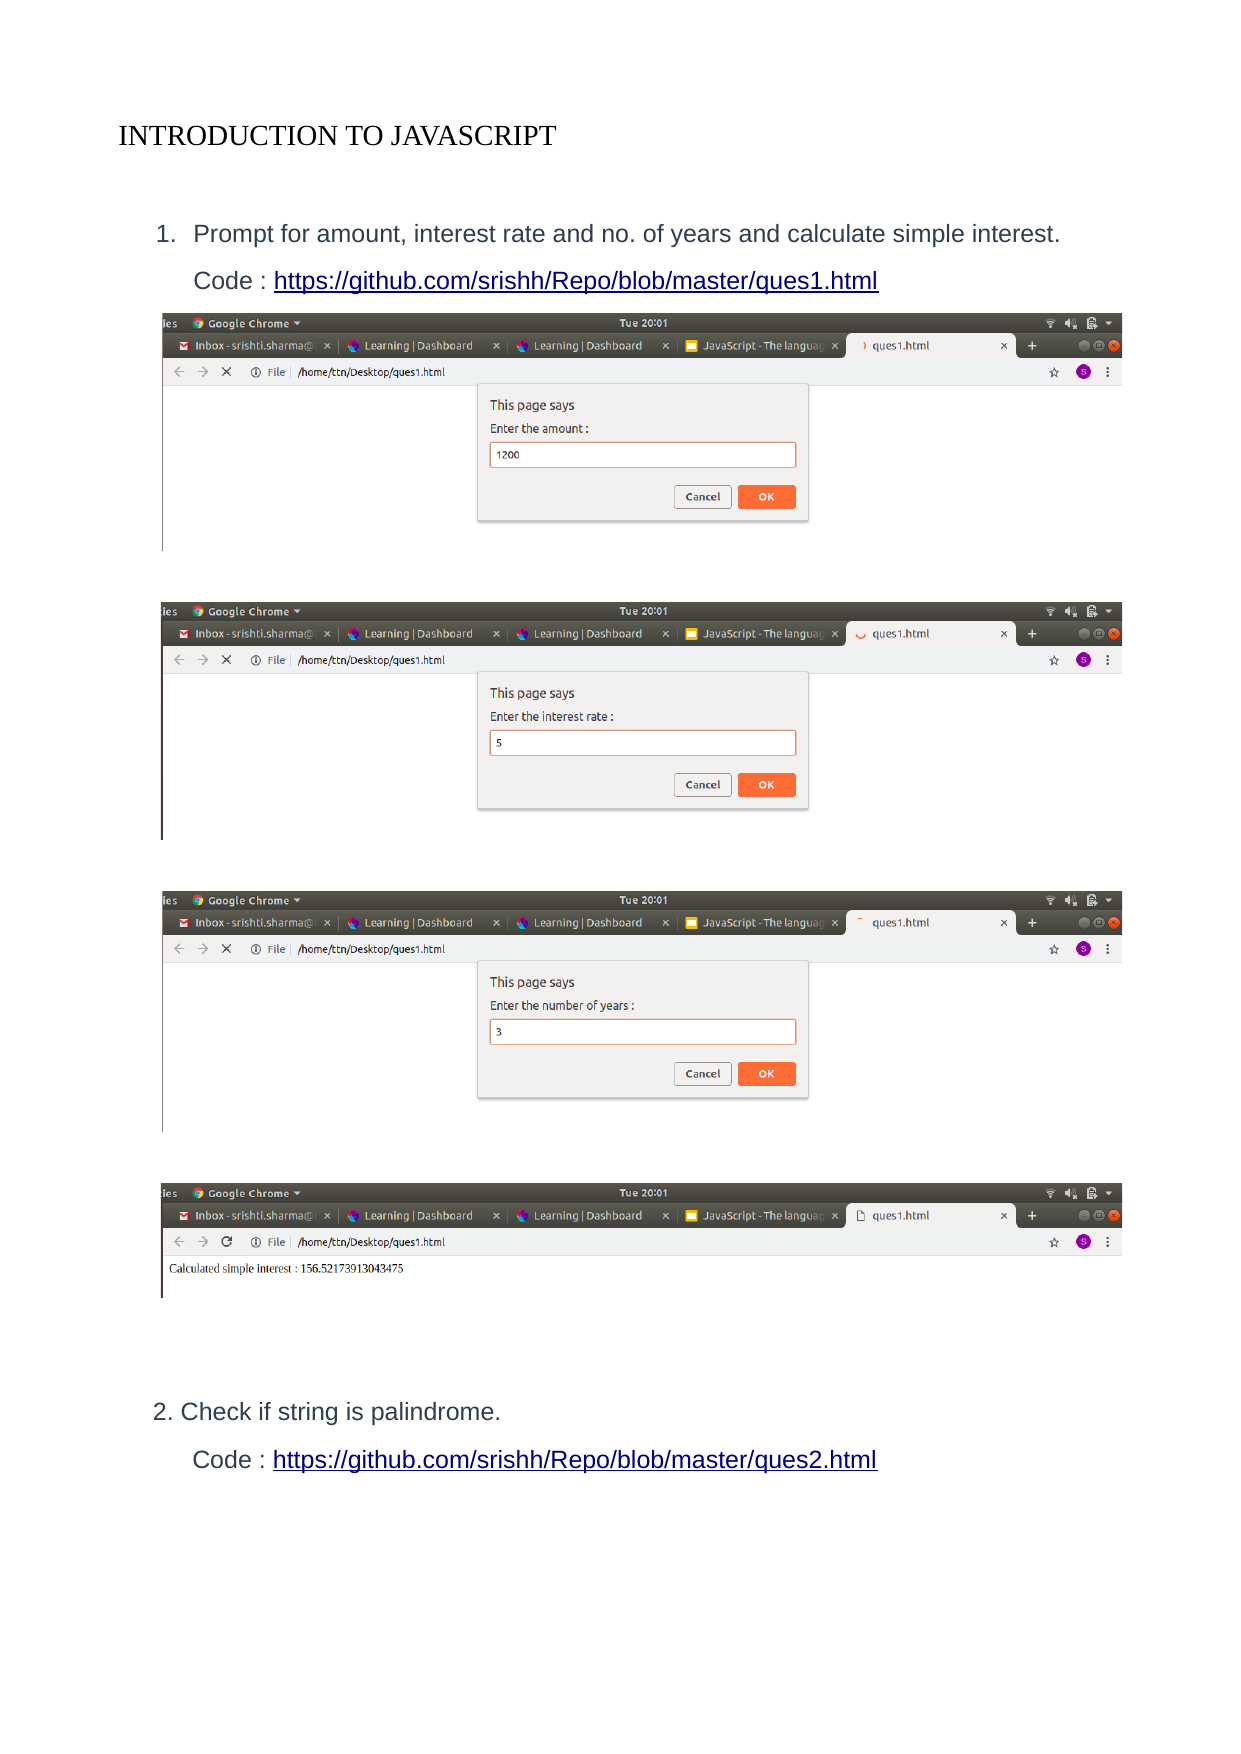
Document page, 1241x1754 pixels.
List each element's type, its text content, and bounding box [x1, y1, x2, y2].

list Code : https://github.com/srishh/Repo/blob/master/ques1.html [156, 266, 1122, 295]
picture [160, 602, 1123, 840]
list Prompt for amount, interest rate and no. of years and calculate simple interest. [156, 219, 1122, 247]
picture [162, 891, 1123, 1132]
text INTRODUCTION TO JAVASCRIPT [118, 118, 1122, 152]
text Code : https://github.com/srishh/Repo/blob/master/ques2.html [118, 1445, 1122, 1473]
picture [162, 313, 1123, 551]
text 2. Check if string is palindrome. [118, 1397, 1122, 1426]
